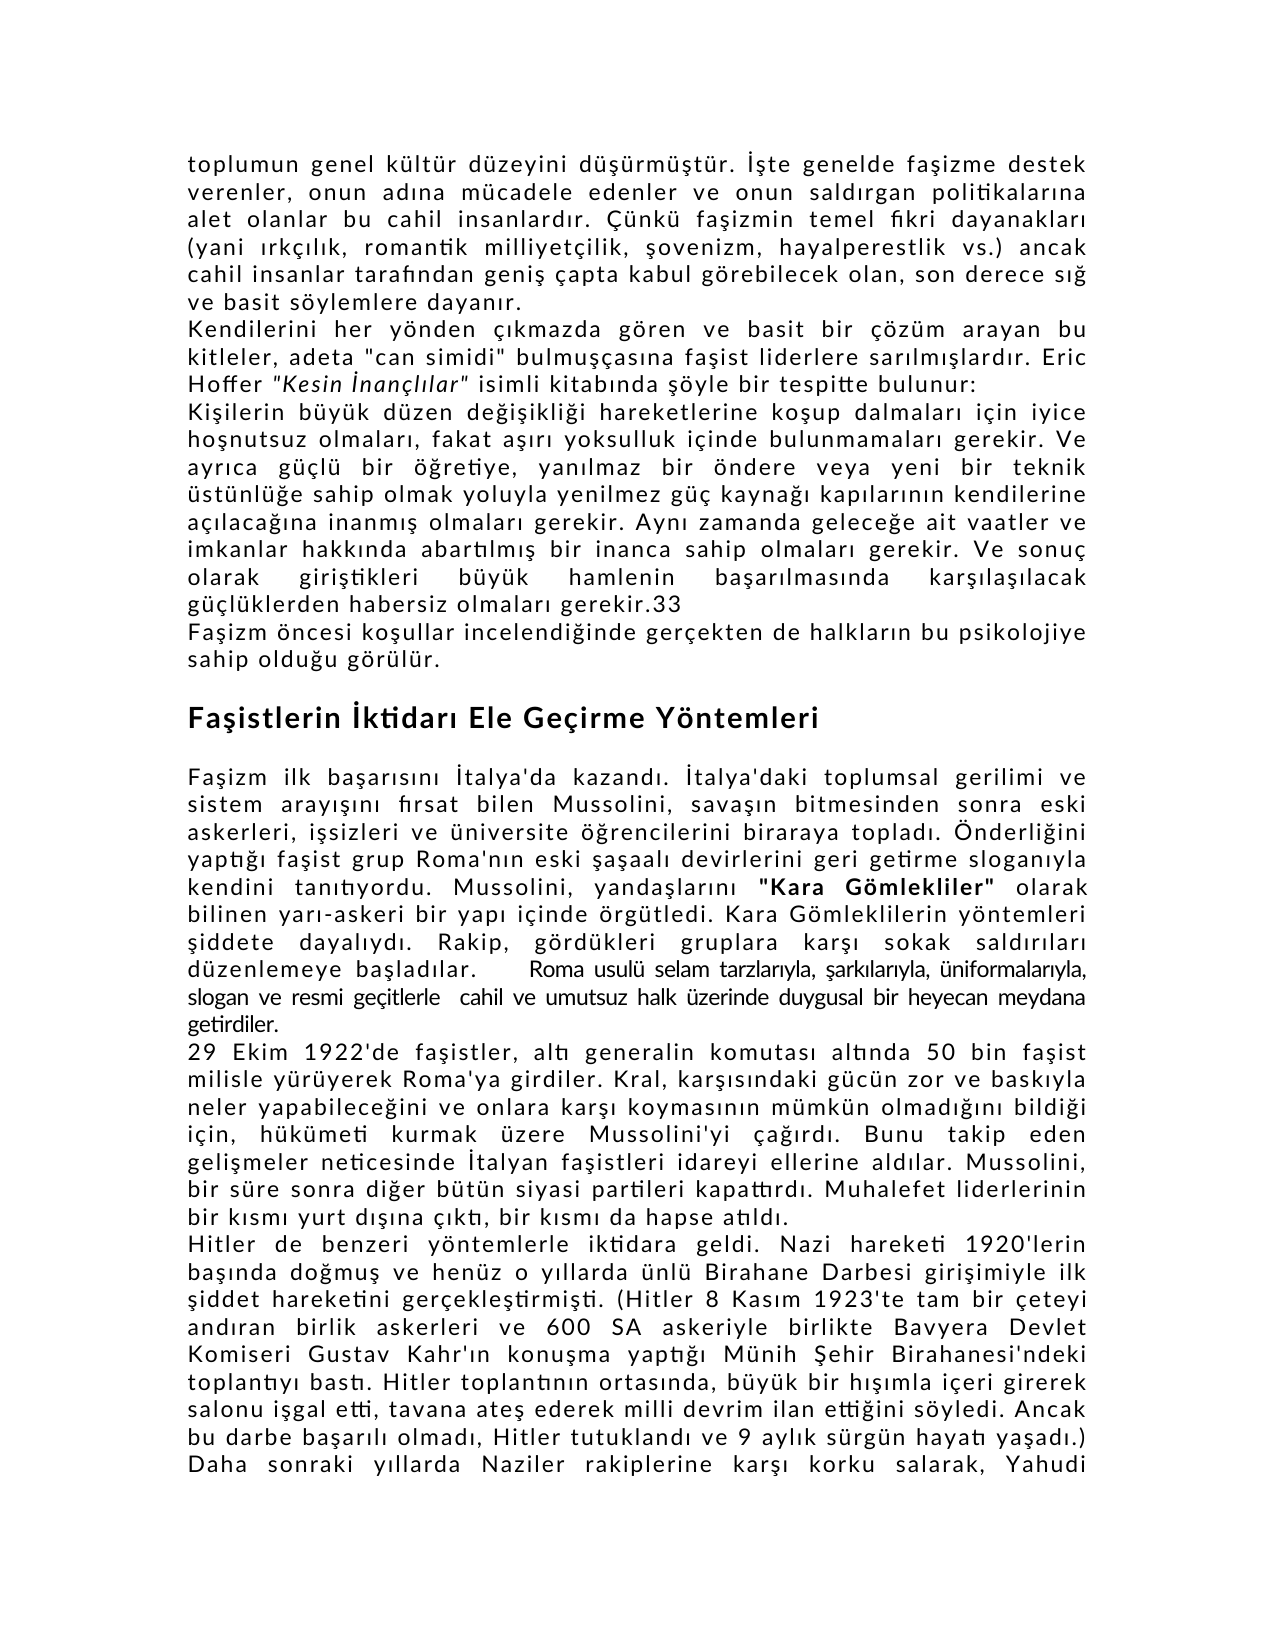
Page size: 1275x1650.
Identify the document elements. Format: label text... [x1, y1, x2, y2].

text Faşistlerin İktidarı Ele Geçirme Yöntemleri [187, 700, 1087, 735]
text 29 Ekim 1922'de faşistler, altı generalin komutası altında 50 bin faşist milisle yürüyerek Roma'ya girdiler. Kral, karşısındaki gücün zor ve baskıyla neler yapabileceğini ve onlara karşı koymasının mümkün olmadığını bildiği için, hükümeti kurmak üzere Mussolini'yi çağırdı. Bunu takip eden gelişmeler neticesinde İtalyan faşistleri idareyi ellerine aldılar. Mussolini, bir süre sonra diğer bütün siyasi partileri kapattırdı. Muhalefet liderlerinin bir kısmı yurt dışına çıktı, bir kısmı da hapse atıldı. [187, 1037, 1087, 1230]
text Hitler de benzeri yöntemlerle iktidara geldi. Nazi hareketi 1920'lerin başında doğmuş ve henüz o yıllarda ünlü Birahane Darbesi girişimiyle ilk şiddet hareketini gerçekleştirmişti. (Hitler 8 Kasım 1923'te tam bir çeteyi andıran birlik askerleri ve 600 SA askeriyle birlikte Bavyera Devlet Komiseri Gustav Kahr'ın konuşma yaptığı Münih Şehir Birahanesi'ndeki toplantıyı bastı. Hitler toplantının ortasında, büyük bir hışımla içeri girerek salonu işgal etti, tavana ateş ederek milli devrim ilan ettiğini söyledi. Ancak bu darbe başarılı olmadı, Hitler tutuklandı ve 9 aylık sürgün hayatı yaşadı.) Daha sonraki yıllarda Naziler rakiplerine karşı korku salarak, Yahudi [187, 1230, 1087, 1477]
text Kendilerini her yönden çıkmazda gören ve basit bir çözüm arayan bu kitleler, adeta "can simidi" bulmuşçasına faşist liderlere sarılmışlardır. Eric Hoffer "Kesin İnançlılar" isimli kitabında şöyle bir tespitte bulunur: [187, 315, 1087, 397]
text Kişilerin büyük düzen değişikliği hareketlerine koşup dalmaları için iyice hoşnutsuz olmaları, fakat aşırı yoksulluk içinde bulunmamaları gerekir. Ve ayrıca güçlü bir öğretiye, yanılmaz bir öndere veya yeni bir teknik üstünlüğe sahip olmak yoluyla yenilmez güç kaynağı kapılarının kendilerine açılacağına inanmış olmaları gerekir. Aynı zamanda geleceğe ait vaatler ve imkanlar hakkında abartılmış bir inanca sahip olmaları gerekir. Ve sonuç olarak giriştikleri büyük hamlenin başarılmasında karşılaşılacak güçlüklerden habersiz olmaları gerekir.33 [187, 397, 1087, 617]
text toplumun genel kültür düzeyini düşürmüştür. İşte genelde faşizme destek verenler, onun adına mücadele edenler ve onun saldırgan politikalarına alet olanlar bu cahil insanlardır. Çünkü faşizmin temel fikri dayanakları (yani ırkçılık, romantik milliyetçilik, şovenizm, hayalperestlik vs.) ancak cahil insanlar tarafından geniş çapta kabul görebilecek olan, son derece sığ ve basit söylemlere dayanır. [187, 150, 1087, 315]
text Faşizm öncesi koşullar incelendiğinde gerçekten de halkların bu psikolojiye sahip olduğu görülür. [187, 617, 1087, 672]
text Faşizm ilk başarısını İtalya'da kazandı. İtalya'daki toplumsal gerilimi ve sistem arayışını fırsat bilen Mussolini, savaşın bitmesinden sonra eski askerleri, işsizleri ve üniversite öğrencilerini biraraya topladı. Önderliğini yaptığı faşist grup Roma'nın eski şaşaalı devirlerini geri getirme sloganıyla kendini tanıtıyordu. Mussolini, yandaşlarını "Kara Gömlekliler" olarak bilinen yarı-askeri bir yapı içinde örgütledi. Kara Gömleklilerin yöntemleri şiddete dayalıydı. Rakip, gördükleri gruplara karşı sokak saldırıları düzenlemeye başladılar. Roma usulü selam tarzlarıyla, şarkılarıyla, üniformalarıyla, slogan ve resmi geçitlerle cahil ve umutsuz halk üzerinde duygusal bir heyecan meydana getirdiler. [187, 762, 1087, 1037]
